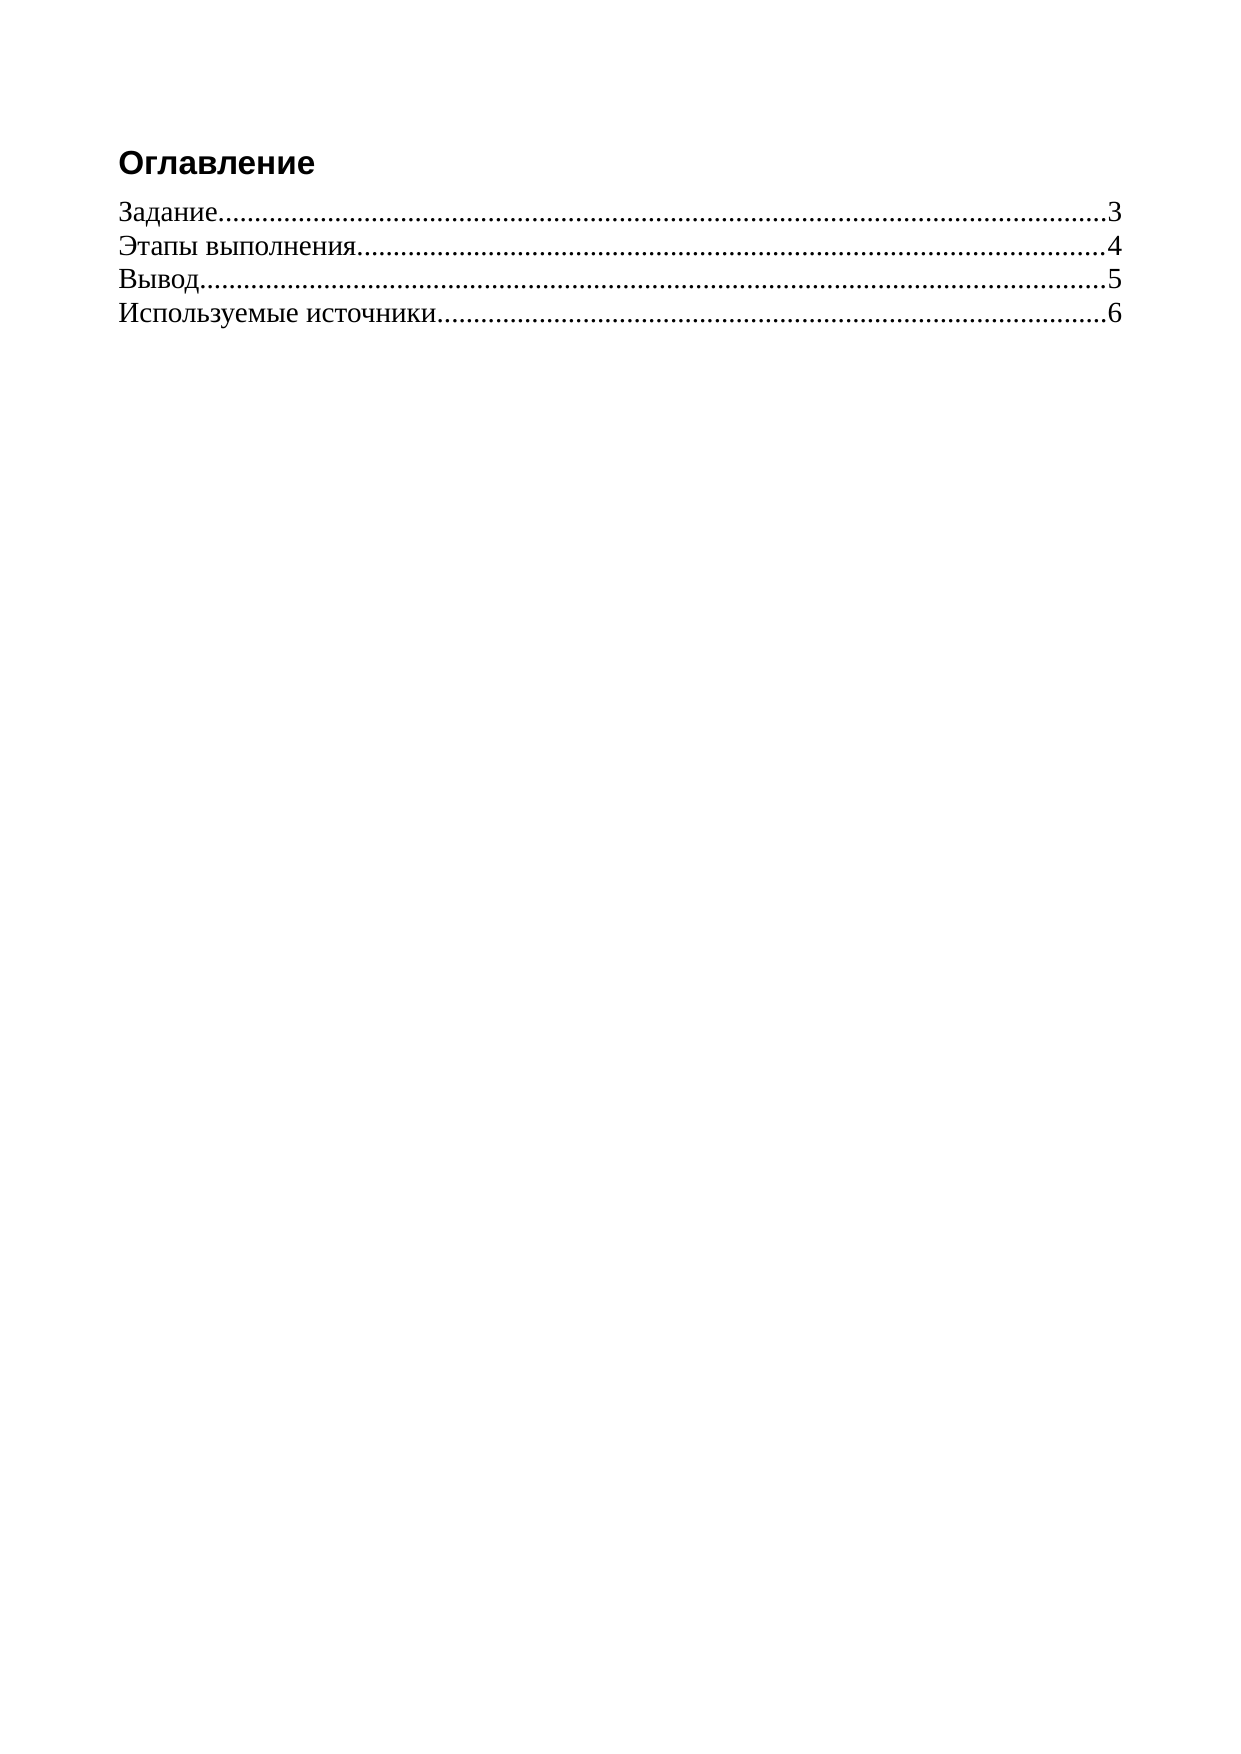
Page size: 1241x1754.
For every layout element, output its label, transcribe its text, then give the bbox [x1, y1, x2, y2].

text Вывод 5 [118, 261, 1122, 295]
text Этапы выполнения 4 [118, 228, 1122, 261]
subtitle Оглавление [118, 143, 1122, 182]
text Задание 3 [118, 194, 1122, 228]
text Используемые источники 6 [118, 295, 1122, 328]
